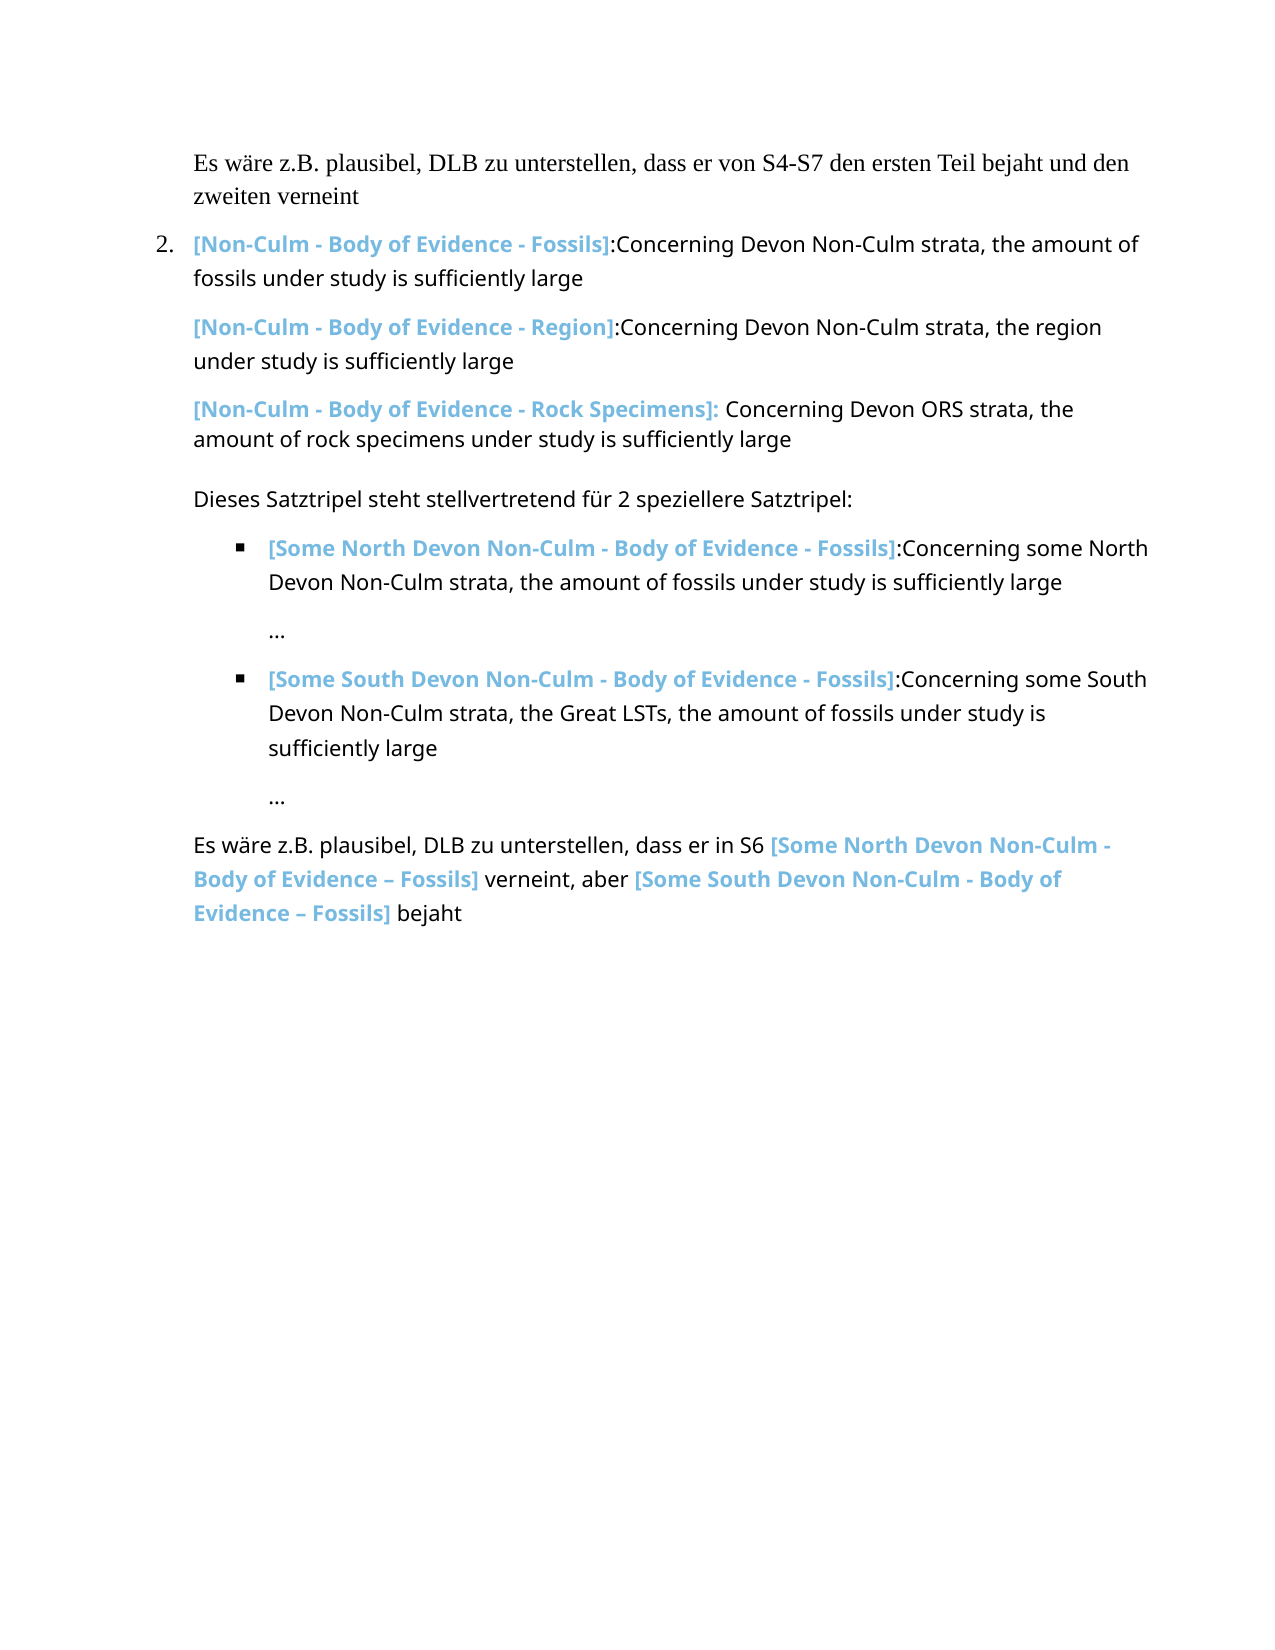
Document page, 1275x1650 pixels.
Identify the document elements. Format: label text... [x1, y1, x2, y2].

list … [231, 615, 1157, 645]
list Es wäre z.B. plausibel, DLB zu unterstellen, dass er von S4-S7 den ersten Teil bejaht und den zweiten verneint [156, 148, 1157, 210]
list [Some South Devon Non-Culm - Body of Evidence - Fossils]:Concerning some South Devon Non-Culm strata, the Great LSTs, the amount of fossils under study is sufficiently large [231, 664, 1157, 762]
list … [231, 781, 1157, 811]
list [Non-Culm - Body of Evidence - Region]:Concerning Devon Non-Culm strata, the region under study is sufficiently large [156, 311, 1157, 375]
list [Non-Culm - Body of Evidence - Fossils]:Concerning Devon Non-Culm strata, the amount of fossils under study is sufficiently large [156, 228, 1157, 292]
list [Some North Devon Non-Culm - Body of Evidence - Fossils]:Concerning some North Devon Non-Culm strata, the amount of fossils under study is sufficiently large [231, 532, 1157, 596]
list Dieses Satztripel steht stellvertretend für 2 speziellere Satztripel: [156, 484, 1157, 513]
list [Non-Culm - Body of Evidence - Rock Specimens]: Concerning Devon ORS strata, the amount of rock specimens under study is sufficiently large [156, 394, 1157, 454]
list Es wäre z.B. plausibel, DLB zu unterstellen, dass er in S6 [Some North Devon Non-Culm - Body of Evidence – Fossils] verneint, aber [Some South Devon Non-Culm - Body of Evidence – Fossils] bejaht [156, 830, 1157, 928]
